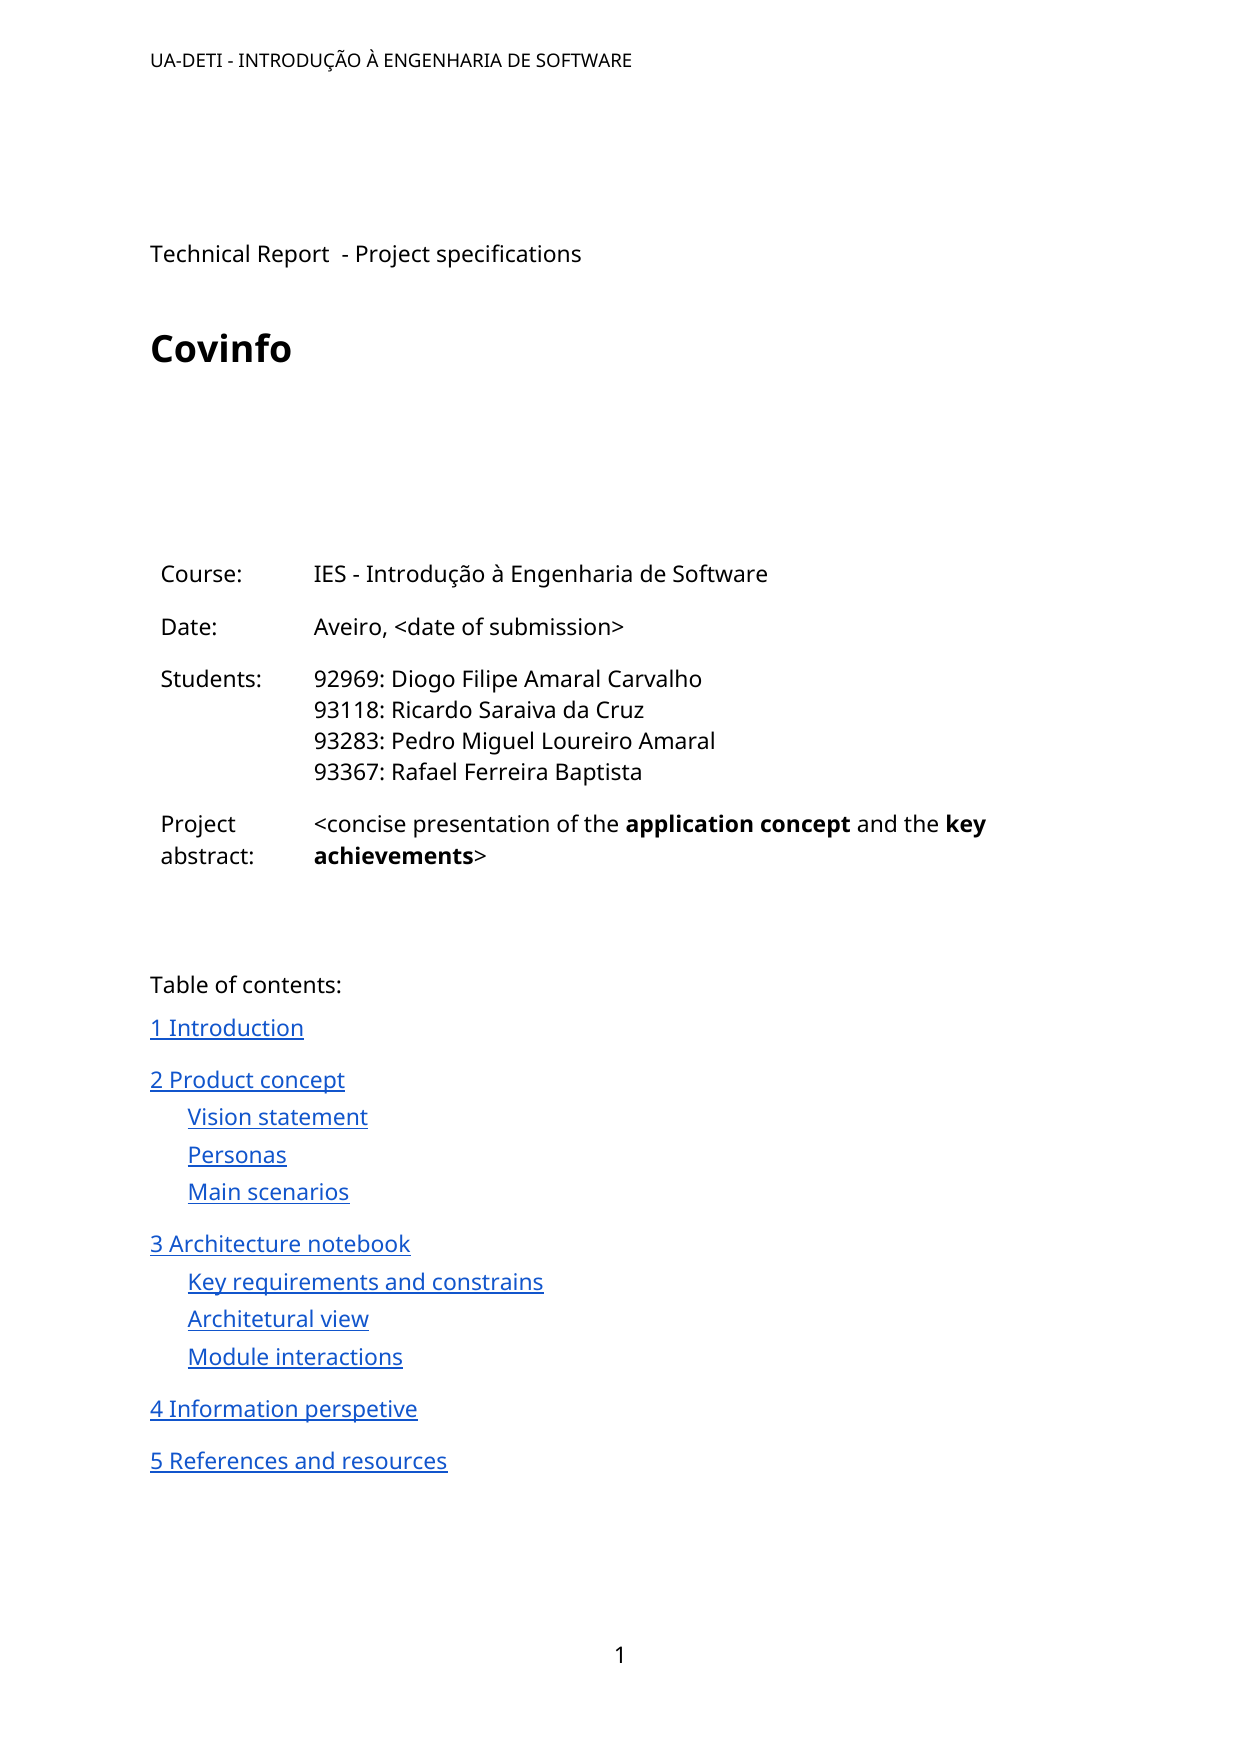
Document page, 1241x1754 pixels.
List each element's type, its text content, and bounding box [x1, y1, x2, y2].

text Architetural view [187, 1303, 1090, 1334]
table_header IES - Introdução à Engenharia de Software [303, 548, 1087, 600]
title Covinfo [150, 322, 1090, 373]
table_cell Date: [150, 600, 303, 652]
table_cell Aveiro, <date of submission> [303, 600, 1087, 652]
text Key requirements and constrains [187, 1266, 1090, 1297]
text Main scenarios [187, 1176, 1090, 1207]
table_header Course: [150, 548, 303, 600]
table_cell Project abstract: [150, 798, 303, 881]
text Module interactions [187, 1341, 1090, 1372]
text 1 Introduction [150, 1011, 1090, 1043]
text Personas [187, 1138, 1090, 1170]
text 3 Architecture notebook [150, 1228, 1090, 1259]
table_cell Students: [150, 652, 303, 798]
text 2 Product concept [150, 1063, 1090, 1095]
text Vision statement [187, 1101, 1090, 1132]
text 4 Information perspetive [150, 1393, 1090, 1424]
text Table of contents: [150, 969, 1090, 1000]
text Technical Report - Project specifications [150, 237, 1090, 269]
text 5 References and resources [150, 1445, 1090, 1476]
table_cell <concise presentation of the application concept and the key achievements> [303, 798, 1087, 881]
table_cell 92969: Diogo Filipe Amaral Carvalho 93118: Ricardo Saraiva da Cruz 93283: Pedro Miguel Loureiro Amaral 93367: Rafael Ferreira Baptista [303, 652, 1087, 798]
